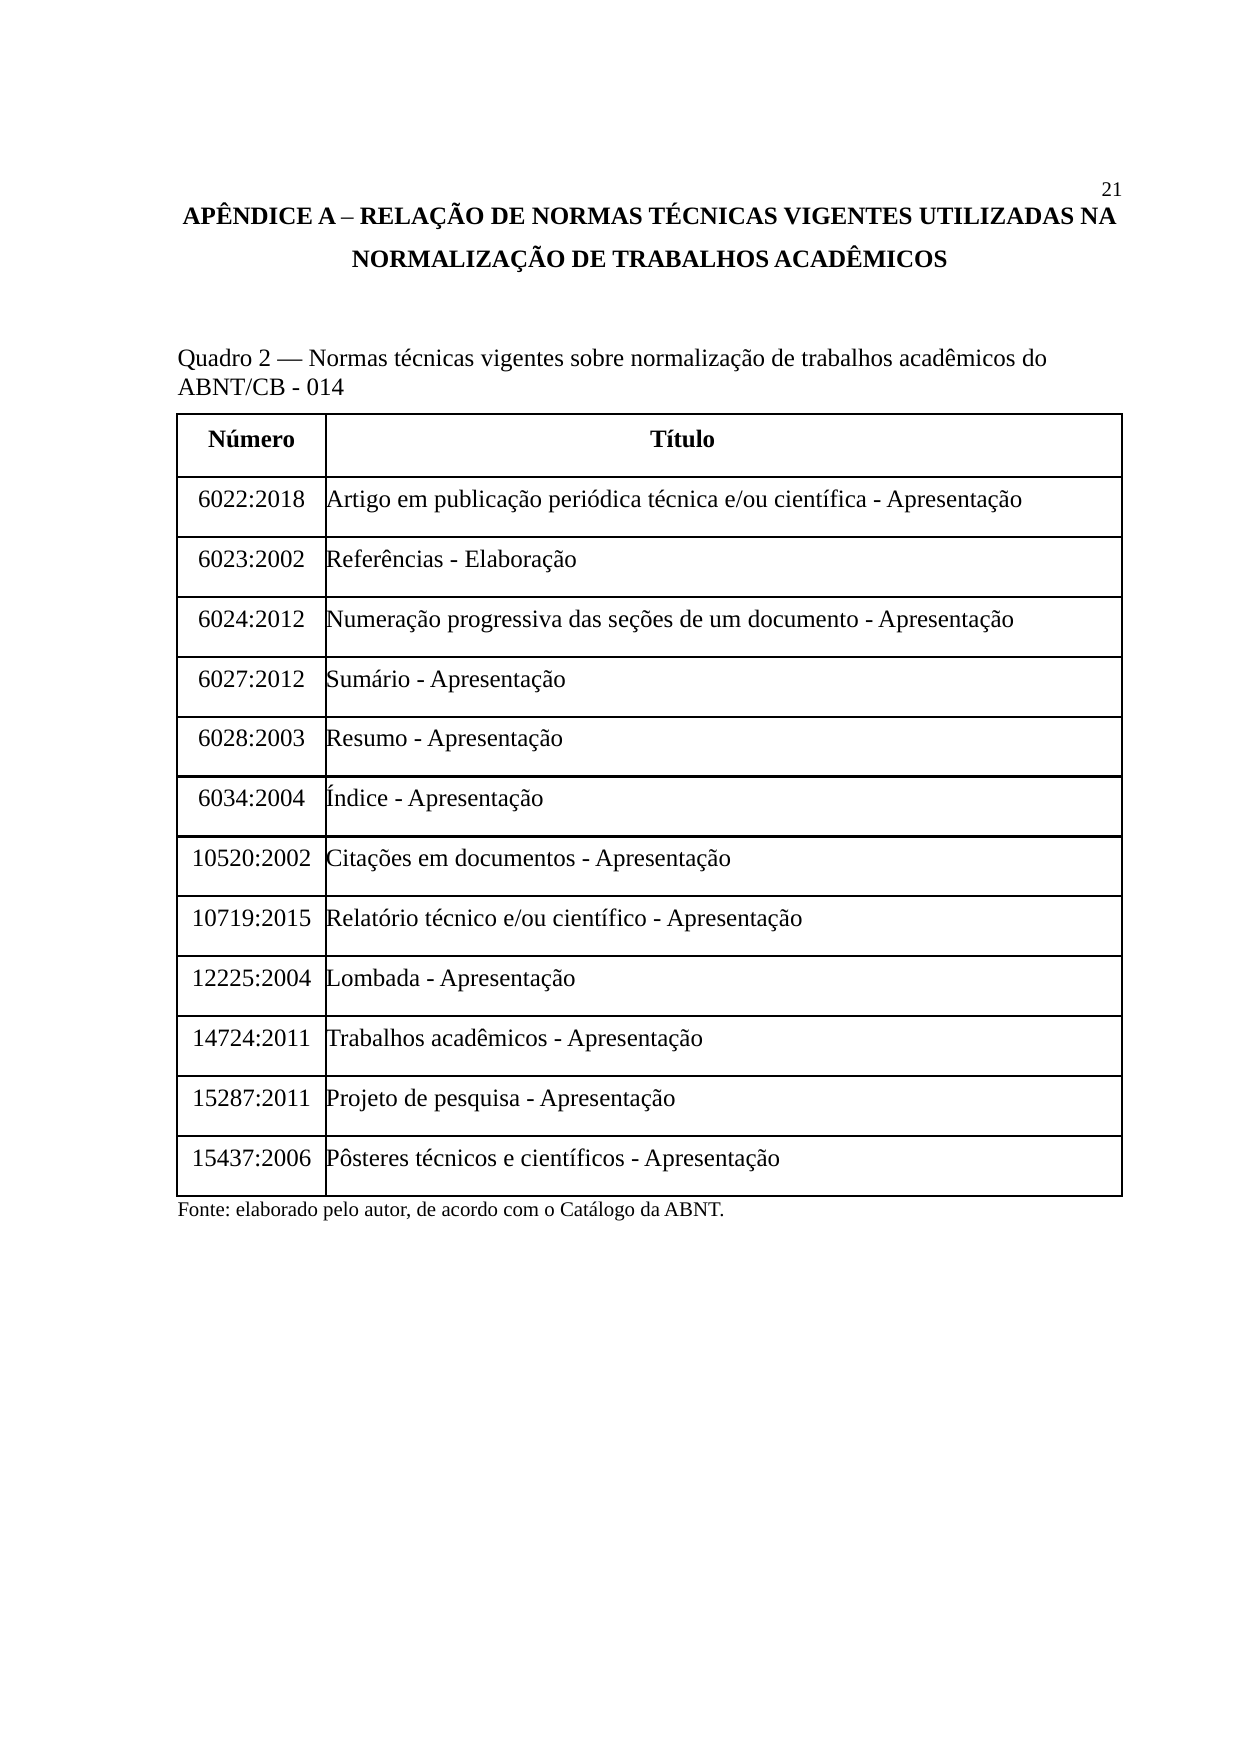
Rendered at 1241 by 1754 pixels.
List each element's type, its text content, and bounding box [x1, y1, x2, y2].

table_cell Artigo em publicação periódica técnica e/ou científica - Apresentação [327, 478, 1121, 536]
table_cell 15287:2011 [178, 1077, 325, 1135]
table_cell Numeração progressiva das seções de um documento - Apresentação [327, 598, 1121, 656]
table_cell Pôsteres técnicos e científicos - Apresentação [327, 1137, 1121, 1195]
table_header Título [327, 415, 1121, 476]
text Quadro 2 — Normas técnicas vigentes sobre normalização de trabalhos acadêmicos do ABNT/CB - 014 [177, 343, 1122, 401]
table_cell 10719:2015 [178, 897, 325, 955]
table_cell Trabalhos acadêmicos - Apresentação [327, 1017, 1121, 1075]
table_cell Resumo - Apresentação [327, 718, 1121, 775]
table_cell Projeto de pesquisa - Apresentação [327, 1077, 1121, 1135]
table_cell 10520:2002 [178, 838, 325, 895]
table_cell 6028:2003 [178, 718, 325, 775]
table_cell Relatório técnico e/ou científico - Apresentação [327, 897, 1121, 955]
table_cell Sumário - Apresentação [327, 658, 1121, 716]
text Fonte: elaborado pelo autor, de acordo com o Catálogo da ABNT. [177, 1197, 1122, 1221]
table_cell 15437:2006 [178, 1137, 325, 1195]
table_cell 12225:2004 [178, 957, 325, 1015]
table_cell 6034:2004 [178, 778, 325, 835]
table_cell Índice - Apresentação [327, 778, 1121, 835]
table_cell 6024:2012 [178, 598, 325, 656]
table_cell 14724:2011 [178, 1017, 325, 1075]
table_cell Referências - Elaboração [327, 538, 1121, 596]
table_cell 6023:2002 [178, 538, 325, 596]
table_header Número [178, 415, 325, 476]
table_cell 6027:2012 [178, 658, 325, 716]
table_cell Citações em documentos - Apresentação [327, 838, 1121, 895]
table_cell Lombada - Apresentação [327, 957, 1121, 1015]
table_cell 6022:2018 [178, 478, 325, 536]
text APÊNDICE A – RELAÇÃO DE NORMAS TÉCNICAS VIGENTES UTILIZADAS NA NORMALIZAÇÃO DE TRABALHOS ACADÊMICOS [177, 201, 1122, 273]
